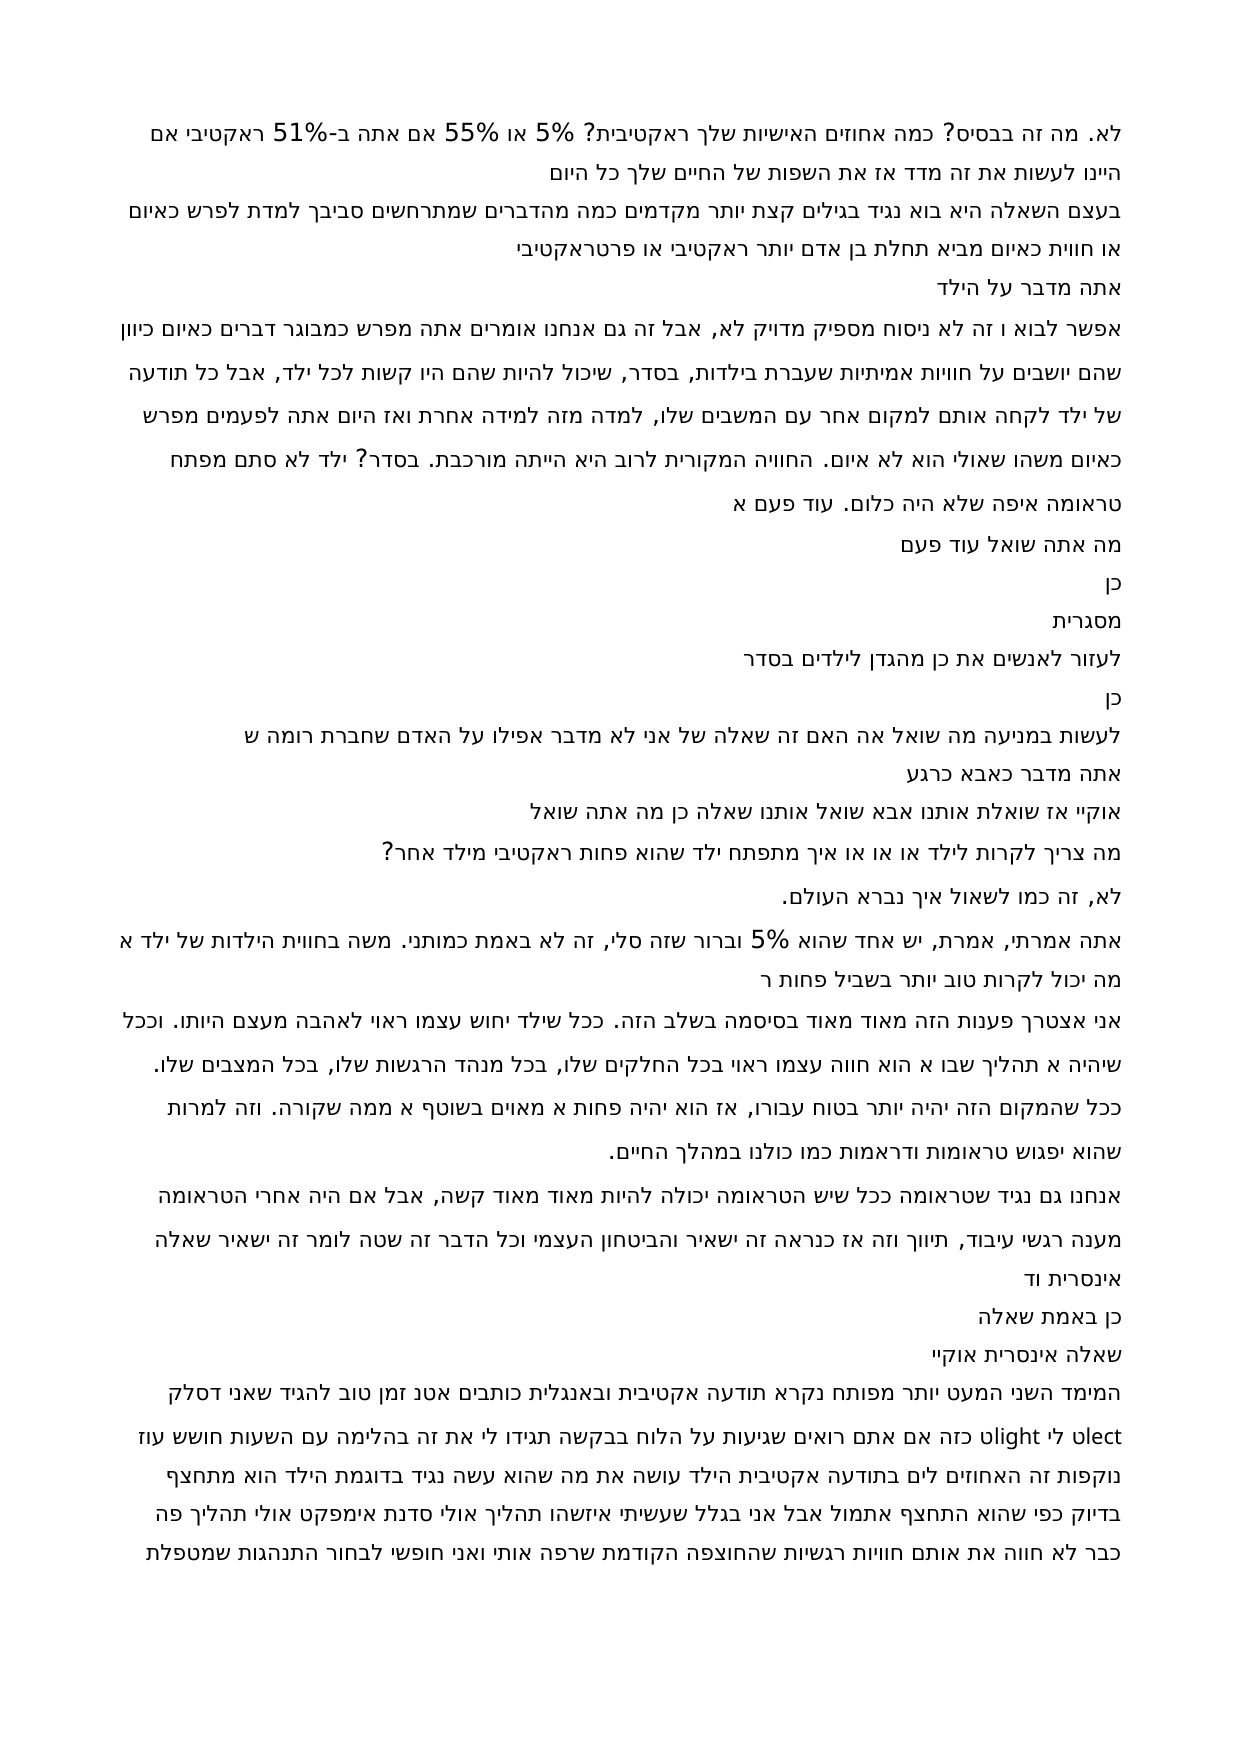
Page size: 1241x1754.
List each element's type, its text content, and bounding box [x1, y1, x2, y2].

text המימד השני המעט יותר מפותח נקרא תודעה אקטיבית ובאנגלית כותבים אטנ זמן טוב להגיד שאני דסלקlectט לי lightט כזה אם אתם רואים שגיעות על הלוח בבקשה תגידו לי את זה בהלימה עם השעות חושש עוז נוקפות זה האחוזים לים בתודעה אקטיבית הילד עושה את מה שהוא עשה נגיד בדוגמת הילד הוא מתחצף בדיוק כפי שהוא התחצף אתמול אבל אני בגלל שעשיתי איזשהו תהליך אולי סדנת אימפקט אולי תהליך פה כבר לא חווה את אותם חוויות רגשיות שהחוצפה הקודמת שרפה אותי ואני חופשי לבחור התנהגות שמטפלת בחוצפה של הילד יותר מפותח אולי טעיתי, לא יודע. כלומר פה מישהו מפריע לי, אני אומר לו, מי אתה חושב שאתה שאתה מדבר אליי ככה? ואני מתעיף אותו את ההתנהגות הזו ממני. ובa מה אני שואל את עצמי? [118, 1380, 1122, 1565]
text אתה מדבר על הילד [118, 275, 1122, 300]
text אוקיי אז שואלת אותנו אבא שואל אותנו שאלה כן מה אתה שואל [118, 799, 1122, 825]
text לעשות במניעה מה שואל אה האם זה שאלה של אני לא מדבר אפילו על האדם שחברת רומה ש [118, 723, 1122, 748]
text כן [118, 570, 1122, 595]
text מה אתה שואל עוד פעם [118, 532, 1122, 557]
text כן [118, 684, 1122, 710]
text אתה אמרתי, אמרת, יש אחד שהוא 5% וברור שזה סלי, זה לא באמת כמותני. משה בחווית הילדות של ילד א מה יכול לקרות טוב יותר בשביל פחות ר [118, 925, 1122, 992]
text אנחנו גם נגיד שטראומה ככל שיש הטראומה יכולה להיות מאוד מאוד קשה, אבל אם היה אחרי הטראומה מענה רגשי עיבוד, תיווך וזה אז כנראה זה ישאיר והביטחון העצמי וכל הדבר זה שטה לומר זה ישאיר שאלה אינסרית וד [118, 1180, 1122, 1291]
text לא. מה זה בבסיס? כמה אחוזים האישיות שלך ראקטיבית? 5% או 55% אם אתה ב-51% ראקטיבי אם היינו לעשות את זה מדד אז את השפות של החיים שלך כל היום [118, 118, 1122, 186]
text מסגרית [118, 608, 1122, 634]
text אני אצטרך פענות הזה מאוד מאוד בסיסמה בשלב הזה. ככל שילד יחוש עצמו ראוי לאהבה מעצם היותו. וככל שיהיה א תהליך שבו א הוא חווה עצמו ראוי בכל החלקים שלו, בכל מנהד הרגשות שלו, בכל המצבים שלו. ככל שהמקום הזה יהיה יותר בטוח עבורו, אז הוא יהיה פחות א מאוים בשוטף א ממה שקורה. וזה למרות שהוא יפגוש טראומות ודראמות כמו כולנו במהלך החיים. [118, 1005, 1122, 1166]
text לא, זה כמו לשאול איך נברא העולם. [118, 881, 1122, 910]
text לעזור לאנשים את כן מהגדן לילדים בסדר [118, 646, 1122, 672]
text שאלה אינסרית אוקיי [118, 1342, 1122, 1368]
text אתה מדבר כאבא כרגע [118, 761, 1122, 787]
text כן באמת שאלה [118, 1304, 1122, 1329]
text מה צריך לקרות לילד או או או איך מתפתח ילד שהוא פחות ראקטיבי מילד אחר? [118, 837, 1122, 867]
text אפשר לבוא ו זה לא ניסוח מספיק מדויק לא, אבל זה גם אנחנו אומרים אתה מפרש כמבוגר דברים כאיום כיוון שהם יושבים על חוויות אמיתיות שעברת בילדות, בסדר, שיכול להיות שהם היו קשות לכל ילד, אבל כל תודעה של ילד לקחה אותם למקום אחר עם המשבים שלו, למדה מזה למידה אחרת ואז היום אתה לפעמים מפרש כאיום משהו שאולי הוא לא איום. החוויה המקורית לרוב היא הייתה מורכבת. בסדר? ילד לא סתם מפתח טראומה איפה שלא היה כלום. עוד פעם א [118, 313, 1122, 517]
text בעצם השאלה היא בוא נגיד בגילים קצת יותר מקדמים כמה מהדברים שמתרחשים סביבך למדת לפרש כאיום או חווית כאיום מביא תחלת בן אדם יותר ראקטיבי או פרטראקטיבי [118, 198, 1122, 262]
